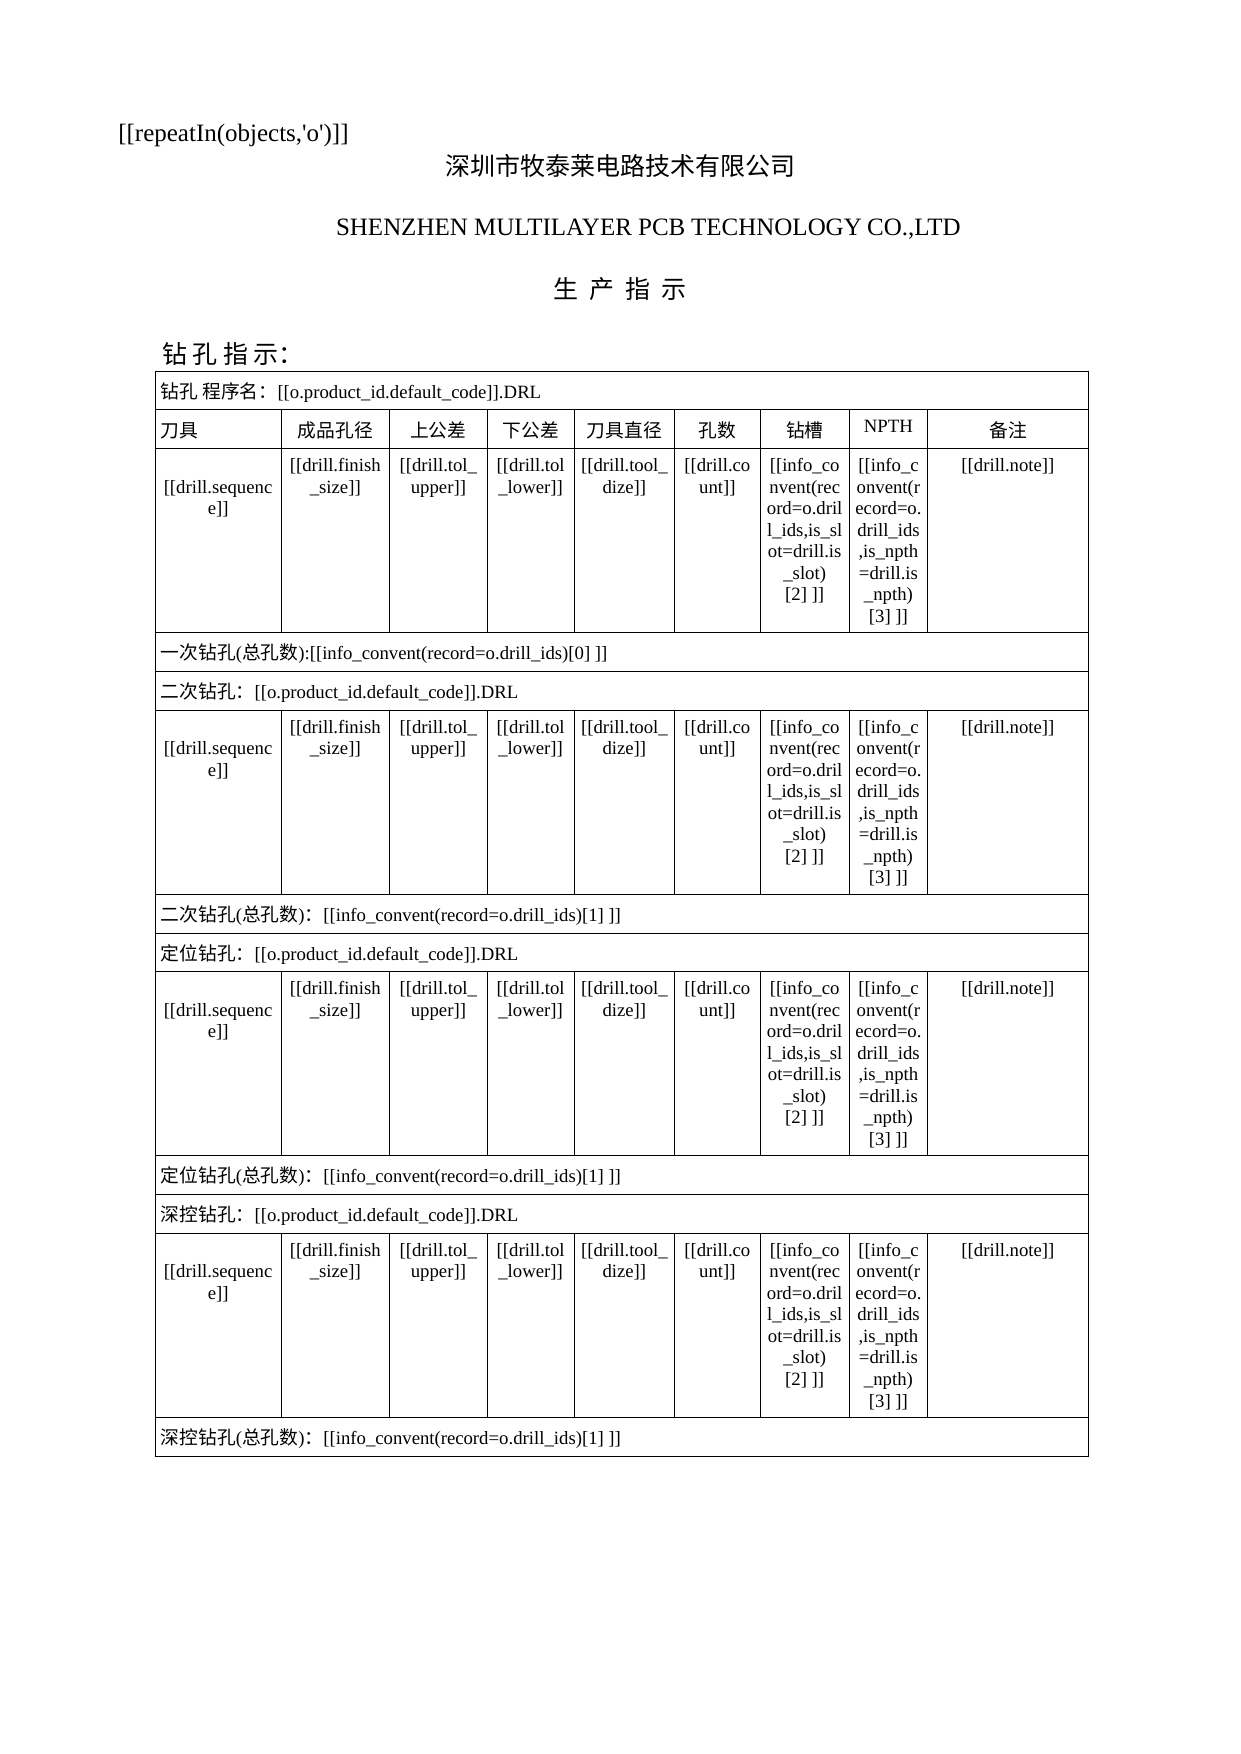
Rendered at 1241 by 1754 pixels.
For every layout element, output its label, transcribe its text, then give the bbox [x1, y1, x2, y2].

table_cell [[drill.sequence]] [156, 972, 281, 1155]
table_cell [[drill.tol_lower]] [488, 1234, 574, 1417]
table_cell 二次钻孔(总孔数)：[[info_convent(record=o.drill_ids)[1] ]] [156, 895, 1088, 932]
table_cell [[drill.finish_size]] [282, 711, 389, 894]
table_cell 一次钻孔(总孔数):[[info_convent(record=o.drill_ids)[0] ]] [156, 633, 1088, 671]
table_cell [[info_convent(record=o.drill_ids,is_slot=drill.is_slot)[2] ]] [761, 972, 849, 1155]
table_cell 钻槽 [761, 410, 849, 448]
table_cell [[drill.finish_size]] [282, 1234, 389, 1417]
table_cell 上公差 [390, 410, 487, 448]
table_cell [[info_convent(record=o.drill_ids,is_npth=drill.is_npth)[3] ]] [850, 972, 927, 1155]
table_cell [[drill.note]] [928, 449, 1088, 632]
table_cell [[drill.count]] [675, 1234, 760, 1417]
table_cell [[info_convent(record=o.drill_ids,is_npth=drill.is_npth)[3] ]] [850, 711, 927, 894]
table_cell [[drill.tool_dize]] [575, 711, 674, 894]
text [[repeatIn(objects,'o')]] [118, 118, 1122, 147]
table_cell [[drill.note]] [928, 711, 1088, 894]
table_cell [[drill.tol_upper]] [390, 972, 487, 1155]
table_cell 定位钻孔：[[o.product_id.default_code]].DRL [156, 934, 1088, 971]
table_cell [[drill.count]] [675, 972, 760, 1155]
text 深圳市牧泰莱电路技术有限公司 [118, 147, 1122, 183]
table_cell [[info_convent(record=o.drill_ids,is_slot=drill.is_slot)[2] ]] [761, 711, 849, 894]
table_cell 二次钻孔：[[o.product_id.default_code]].DRL [156, 672, 1088, 710]
table_cell [[info_convent(record=o.drill_ids,is_npth=drill.is_npth)[3] ]] [850, 1234, 927, 1417]
table_cell [[drill.sequence]] [156, 711, 281, 894]
table_cell 成品孔径 [282, 410, 389, 448]
table_cell [[drill.count]] [675, 711, 760, 894]
table_cell [[drill.tool_dize]] [575, 972, 674, 1155]
table_cell [[drill.tol_upper]] [390, 711, 487, 894]
table_cell NPTH [850, 410, 927, 448]
table_cell 刀具 [156, 410, 281, 448]
table_cell [[drill.tol_lower]] [488, 449, 574, 632]
table_cell 下公差 [488, 410, 574, 448]
table_cell [[info_convent(record=o.drill_ids,is_npth=drill.is_npth)[3] ]] [850, 449, 927, 632]
text 生 产 指 示 [118, 269, 1122, 306]
table_cell 备注 [928, 410, 1088, 448]
table_header 钻孔 程序名：[[o.product_id.default_code]].DRL [156, 372, 1088, 409]
text SHENZHEN MULTILAYER PCB TECHNOLOGY CO.,LTD [118, 212, 1122, 241]
table_cell [[info_convent(record=o.drill_ids,is_slot=drill.is_slot)[2] ]] [761, 449, 849, 632]
table_cell [[drill.finish_size]] [282, 449, 389, 632]
table_cell [[drill.tol_upper]] [390, 449, 487, 632]
text 钻 孔 指 示： [118, 334, 1122, 371]
table_cell [[drill.sequence]] [156, 1234, 281, 1417]
table_cell 深控钻孔：[[o.product_id.default_code]].DRL [156, 1195, 1088, 1233]
table_cell [[drill.note]] [928, 972, 1088, 1155]
table_cell 孔数 [675, 410, 760, 448]
table_cell 刀具直径 [575, 410, 674, 448]
table_cell [[drill.sequence]] [156, 449, 281, 632]
table_cell [[drill.finish_size]] [282, 972, 389, 1155]
table_cell [[info_convent(record=o.drill_ids,is_slot=drill.is_slot)[2] ]] [761, 1234, 849, 1417]
table_cell [[drill.note]] [928, 1234, 1088, 1417]
table_cell [[drill.tool_dize]] [575, 1234, 674, 1417]
table_cell [[drill.tool_dize]] [575, 449, 674, 632]
table_cell [[drill.tol_lower]] [488, 711, 574, 894]
table_cell [[drill.tol_upper]] [390, 1234, 487, 1417]
table_cell [[drill.count]] [675, 449, 760, 632]
table_cell [[drill.tol_lower]] [488, 972, 574, 1155]
table_cell 深控钻孔(总孔数)：[[info_convent(record=o.drill_ids)[1] ]] [156, 1418, 1088, 1456]
table_cell 定位钻孔(总孔数)：[[info_convent(record=o.drill_ids)[1] ]] [156, 1156, 1088, 1194]
